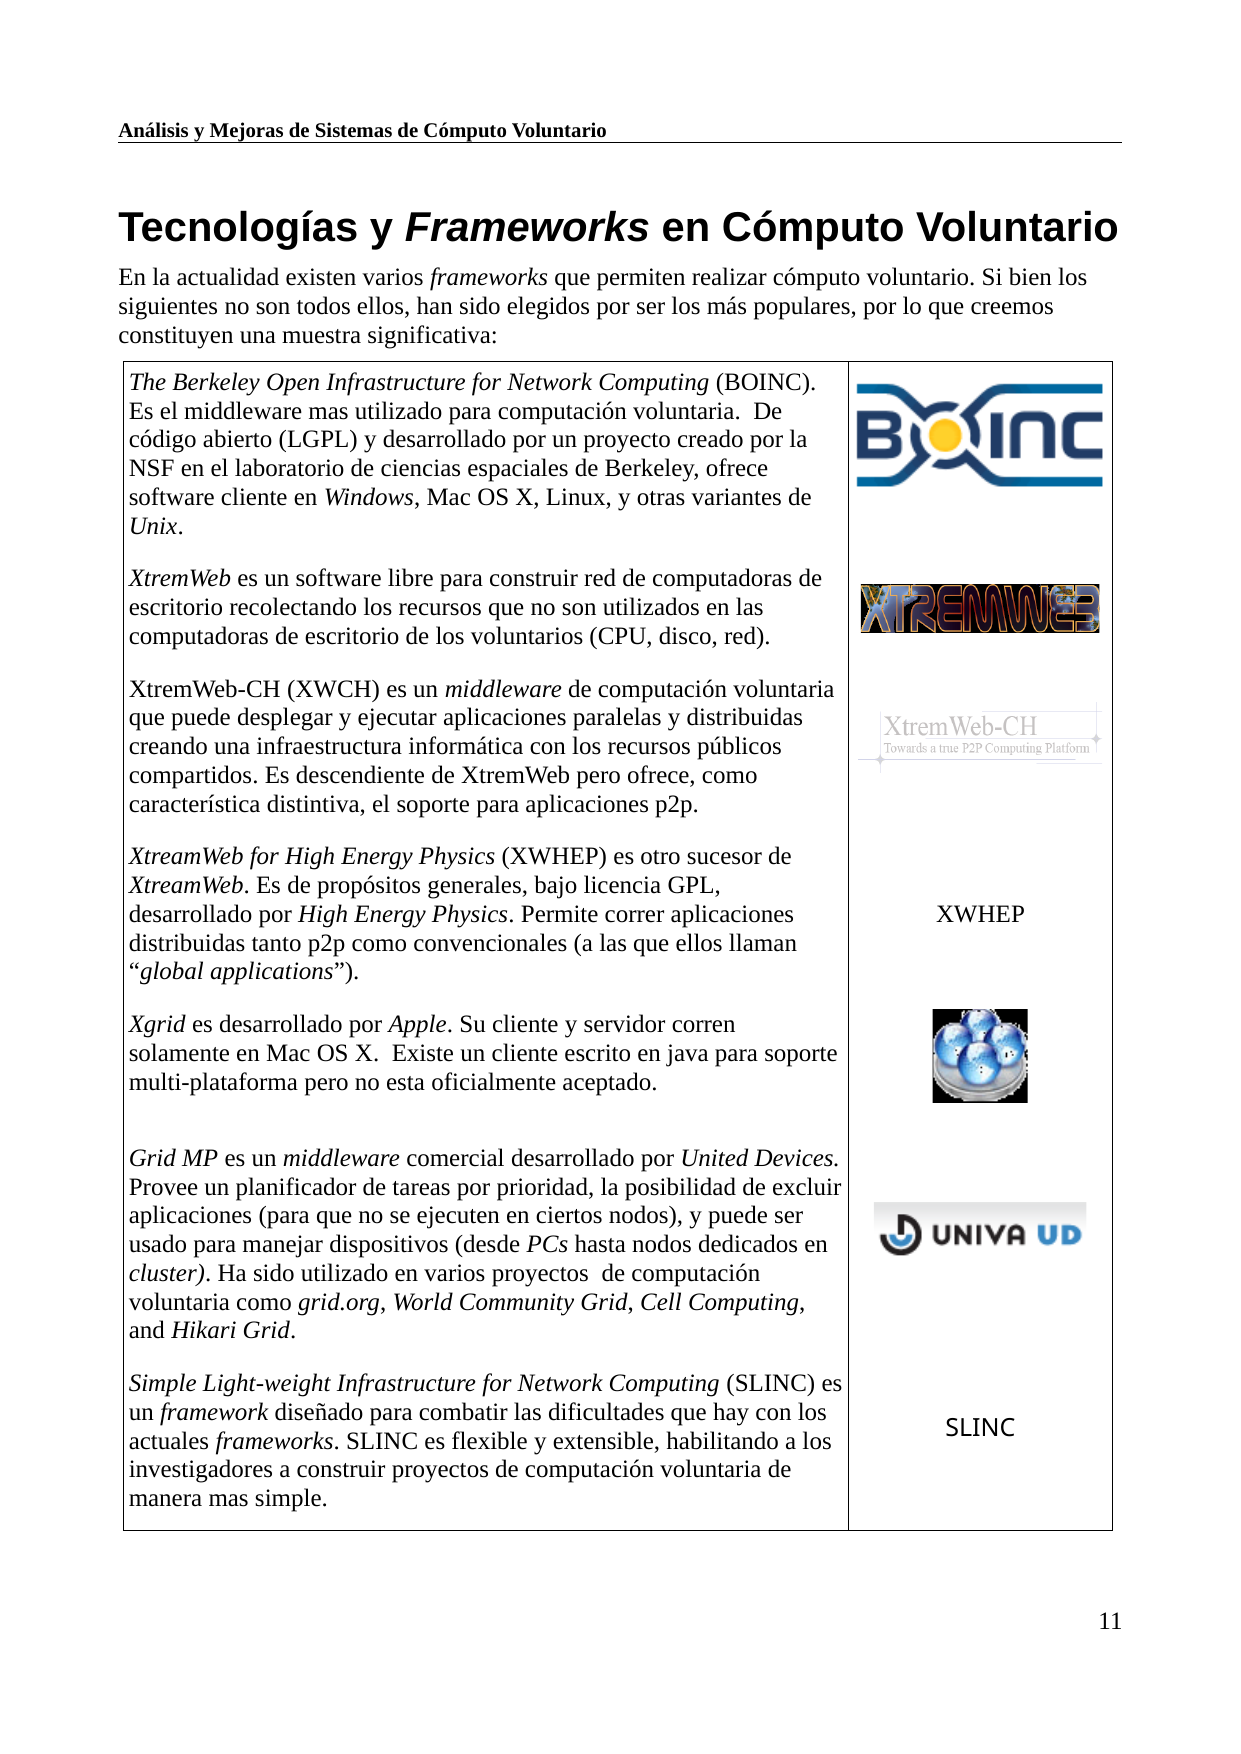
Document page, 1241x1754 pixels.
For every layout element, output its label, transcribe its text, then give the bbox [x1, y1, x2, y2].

table_cell XtremWeb es un software libre para construir red de computadoras de escritorio recolectando los recursos que no son utilizados en las computadoras de escritorio de los voluntarios (CPU, disco, red). [124, 558, 848, 668]
table_cell [849, 1138, 1112, 1363]
subtitle Tecnologías y Frameworks en Cómputo Voluntario [118, 202, 1122, 250]
text En la actualidad existen varios frameworks que permiten realizar cómputo voluntario. Si bien los siguientes no son todos ellos, han sido elegidos por ser los más populares, por lo que creemos constituyen una muestra significativa: [118, 262, 1122, 349]
table_cell Simple Light-weight Infrastructure for Network Computing (SLINC) es un framework diseñado para combatir las dificultades que hay con los actuales frameworks. SLINC es flexible y extensible, habilitando a los investigadores a construir proyectos de computación voluntaria de manera mas simple. [124, 1363, 848, 1530]
picture [873, 1202, 1087, 1265]
table_cell [849, 668, 1112, 702]
table_cell Xgrid es desarrollado por Apple. Su cliente y servidor corren solamente en Mac OS X. Existe un cliente escrito en java para soporte multi-plataforma pero no esta oficialmente aceptado. [124, 1004, 848, 1137]
table_header The Berkeley Open Infrastructure for Network Computing (BOINC). Es el middleware mas utilizado para computación voluntaria. De código abierto (LGPL) y desarrollado por un proyecto creado por la NSF en el laboratorio de ciencias espaciales de Berkeley, ofrece software cliente en Windows, Mac OS X, Linux, y otras variantes de Unix. [124, 362, 848, 558]
picture [852, 378, 1109, 493]
table_cell XtreamWeb for High Energy Physics (XWHEP) es otro sucesor de XtreamWeb. Es de propósitos generales, bajo licencia GPL, desarrollado por High Energy Physics. Permite correr aplicaciones distribuidas tanto p2p como convencionales (a las que ellos llaman “global applications”). [124, 836, 848, 1003]
table_cell [849, 703, 1112, 836]
table_cell [849, 558, 1112, 668]
table_header [849, 362, 1112, 558]
picture [858, 702, 1103, 778]
table_cell Grid MP es un middleware comercial desarrollado por United Devices. Provee un planificador de tareas por prioridad, la posibilidad de excluir aplicaciones (para que no se ejecuten en ciertos nodos), y puede ser usado para manejar dispositivos (desde PCs hasta nodos dedicados en cluster). Ha sido utilizado en varios proyectos de computación voluntaria como grid.org, World Community Grid, Cell Computing, and Hikari Grid. [124, 1138, 848, 1363]
table_cell SLINC [849, 1363, 1112, 1530]
table_cell XWHEP [849, 836, 1112, 1003]
table_cell XtremWeb-CH (XWCH) es un middleware de computación voluntaria que puede desplegar y ejecutar aplicaciones paralelas y distribuidas creando una infraestructura informática con los recursos públicos compartidos. Es descendiente de XtremWeb pero ofrece, como característica distintiva, el soporte para aplicaciones p2p. [124, 668, 848, 836]
picture [860, 584, 1100, 633]
picture [932, 1009, 1028, 1103]
table_cell [849, 1004, 1112, 1137]
